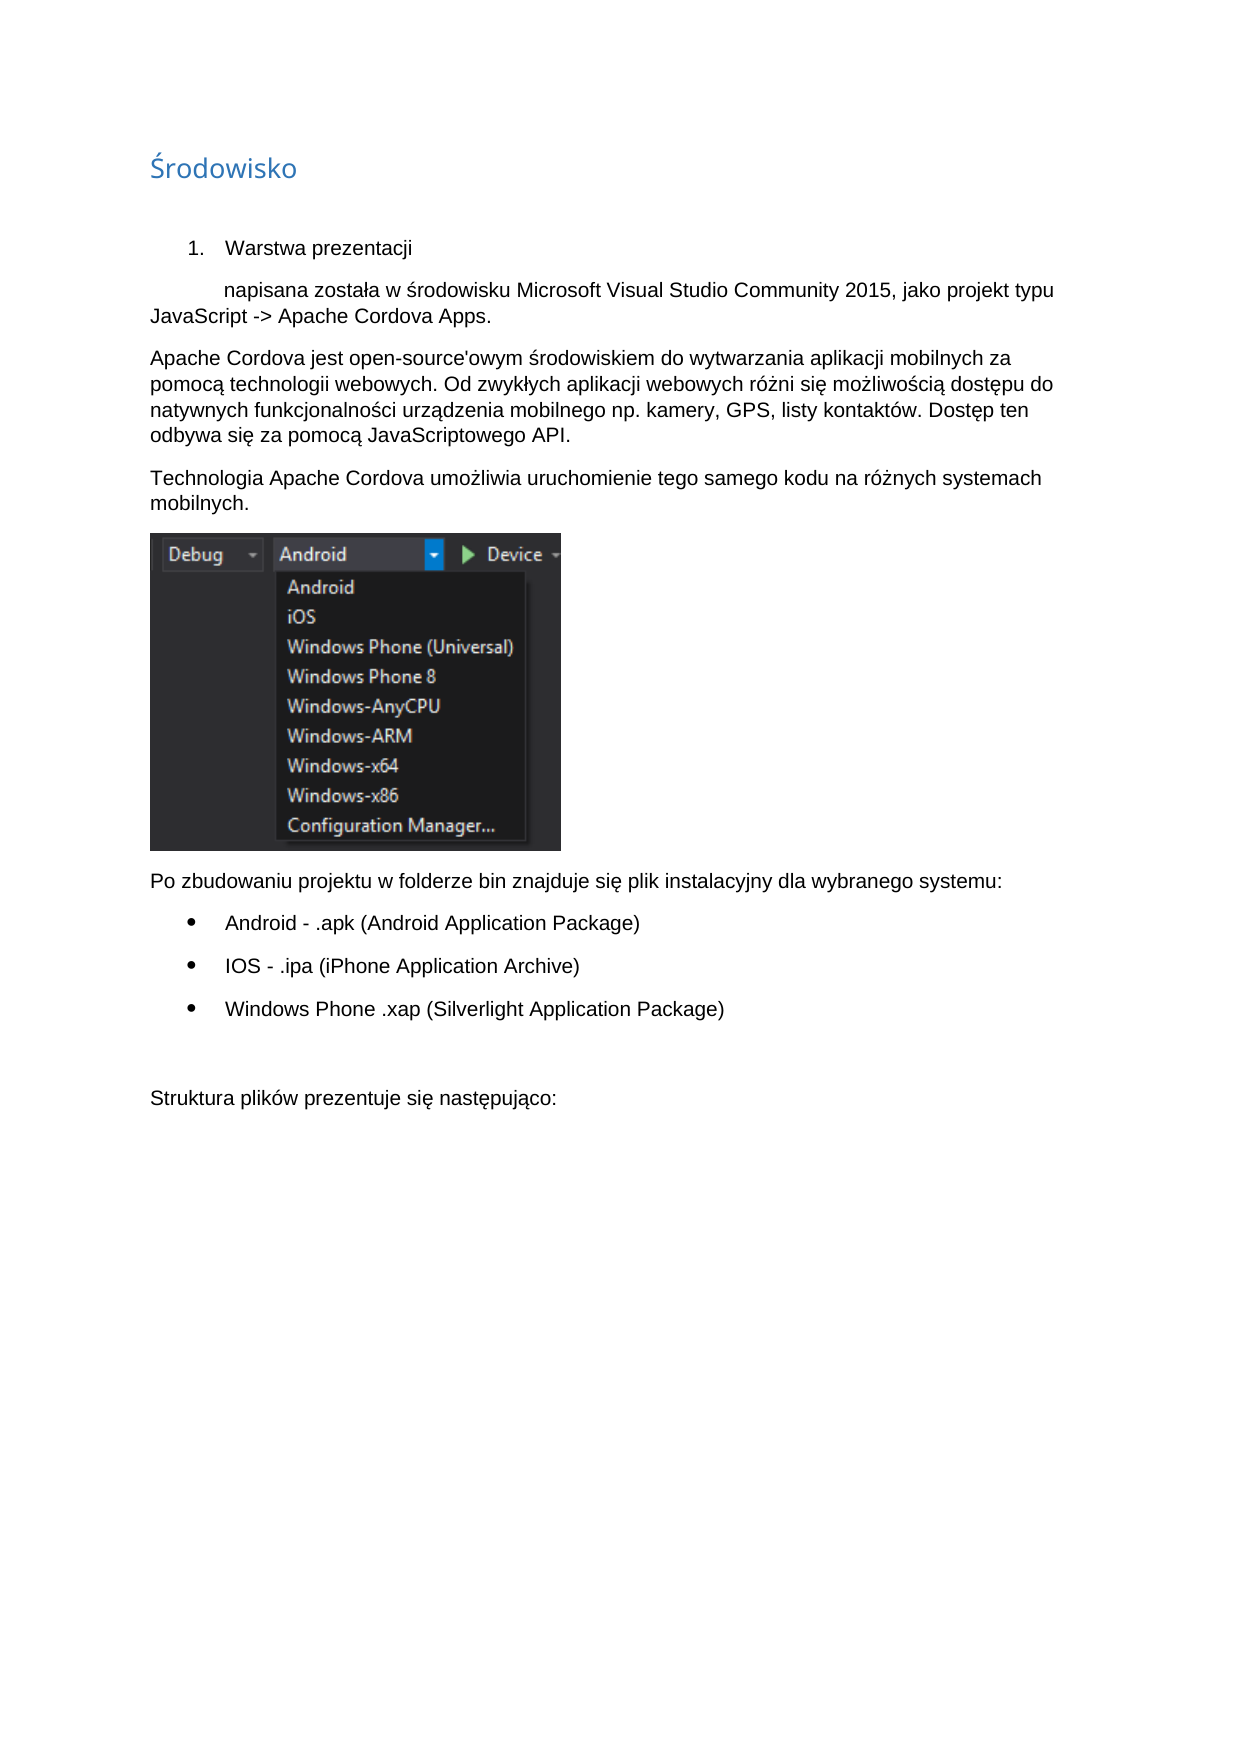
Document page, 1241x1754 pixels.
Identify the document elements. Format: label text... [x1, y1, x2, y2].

text Technologia Apache Cordova umożliwia uruchomienie tego samego kodu na różnych systemach mobilnych. [150, 465, 1090, 515]
list Android - .apk (Android Application Package) [187, 911, 1090, 936]
text Po zbudowaniu projektu w folderze bin znajduje się plik instalacyjny dla wybranego systemu: [150, 869, 1090, 893]
list Windows Phone .xap (Silverlight Application Package) [187, 997, 1090, 1021]
list IOS - .ipa (iPhone Application Archive) [187, 954, 1090, 978]
subtitle Środowisko [150, 150, 1090, 187]
text Apache Cordova jest open-source'owym środowiskiem do wytwarzania aplikacji mobilnych za pomocą technologii webowych. Od zwykłych aplikacji webowych różni się możliwością dostępu do natywnych funkcjonalności urządzenia mobilnego np. kamery, GPS, listy kontaktów. Dostęp ten odbywa się za pomocą JavaScriptowego API. [150, 346, 1090, 447]
text napisana została w środowisku Microsoft Visual Studio Community 2015, jako projekt typu JavaScript -> Apache Cordova Apps. [150, 278, 1090, 328]
text Struktura plików prezentuje się następująco: [150, 1086, 1090, 1110]
list Warstwa prezentacji [187, 236, 1090, 260]
